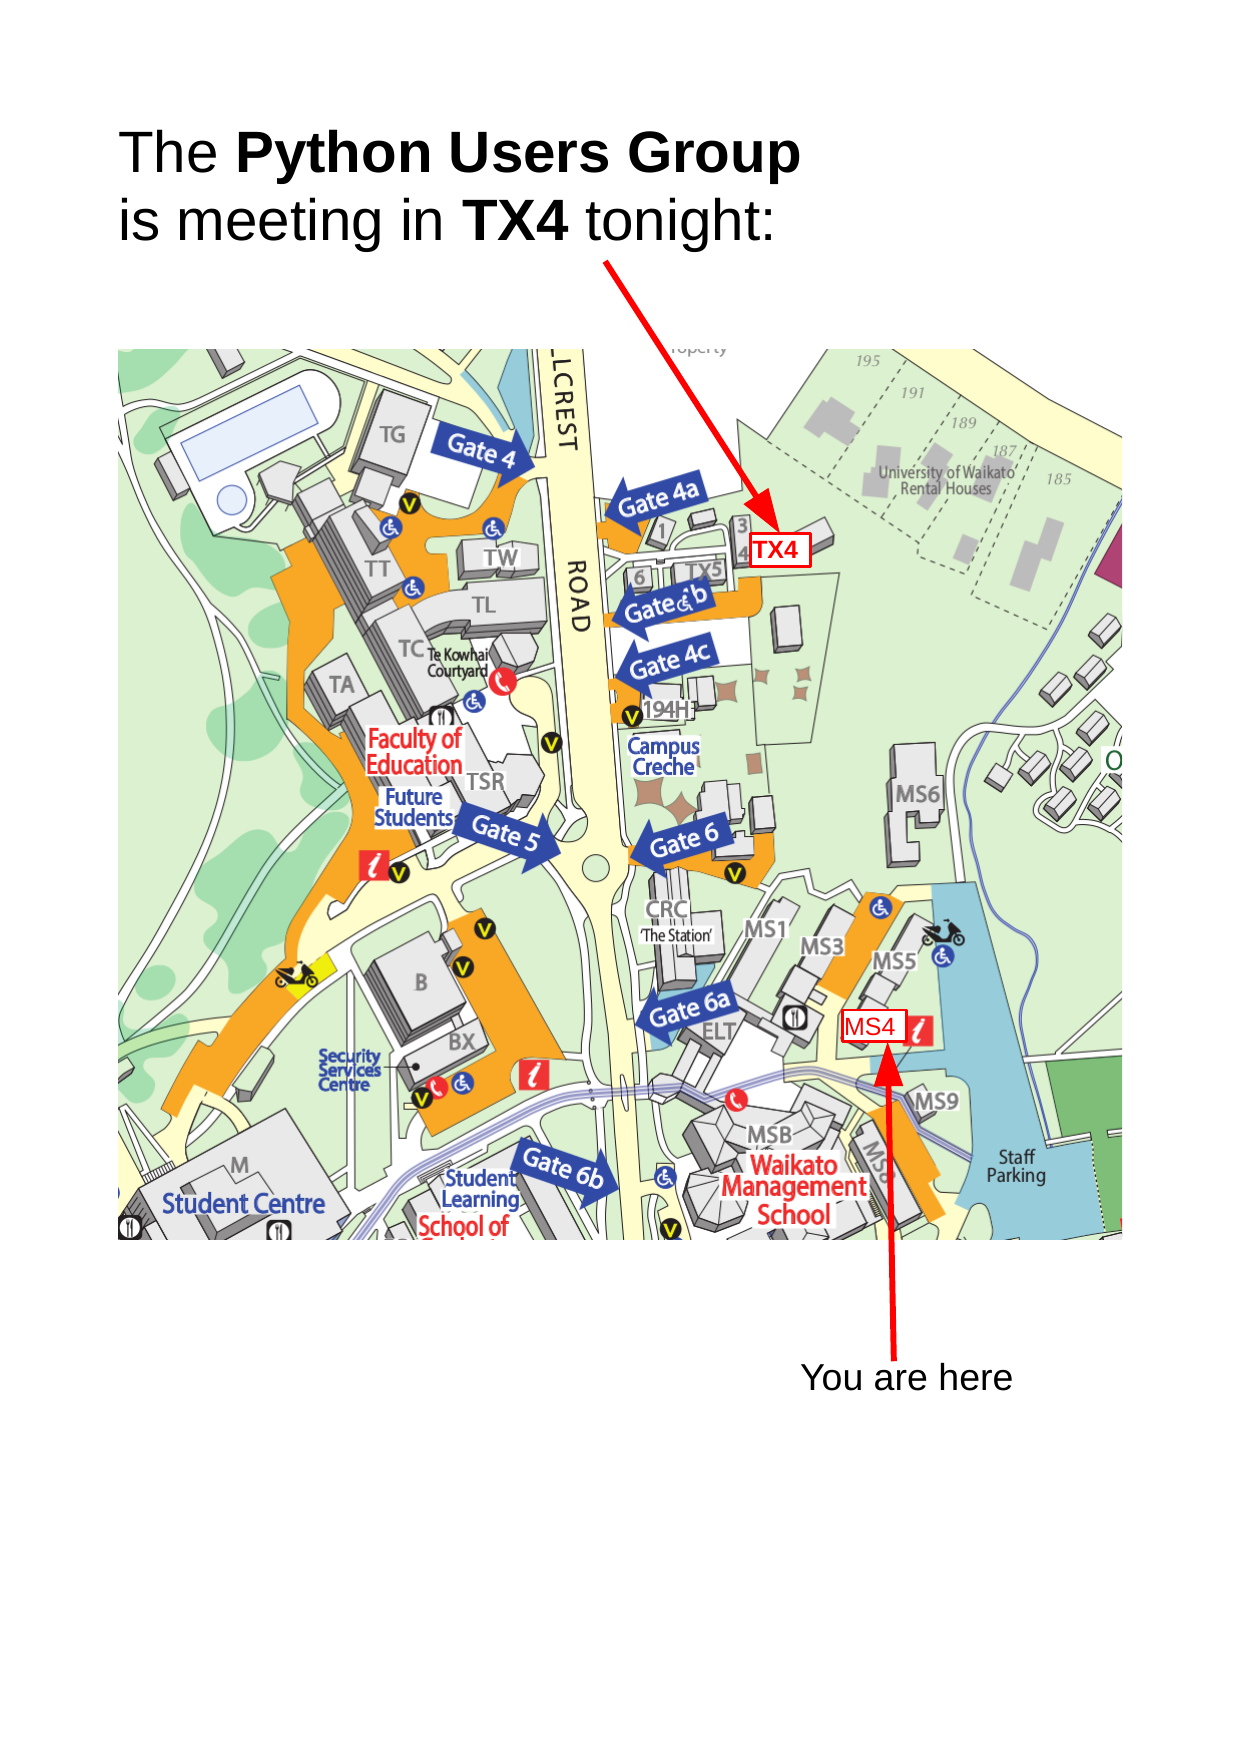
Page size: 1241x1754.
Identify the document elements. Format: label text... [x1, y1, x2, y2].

text is meeting in TX4 tonight: [118, 185, 1122, 252]
picture [118, 349, 1123, 1240]
text The Python Users Group [118, 118, 1122, 185]
